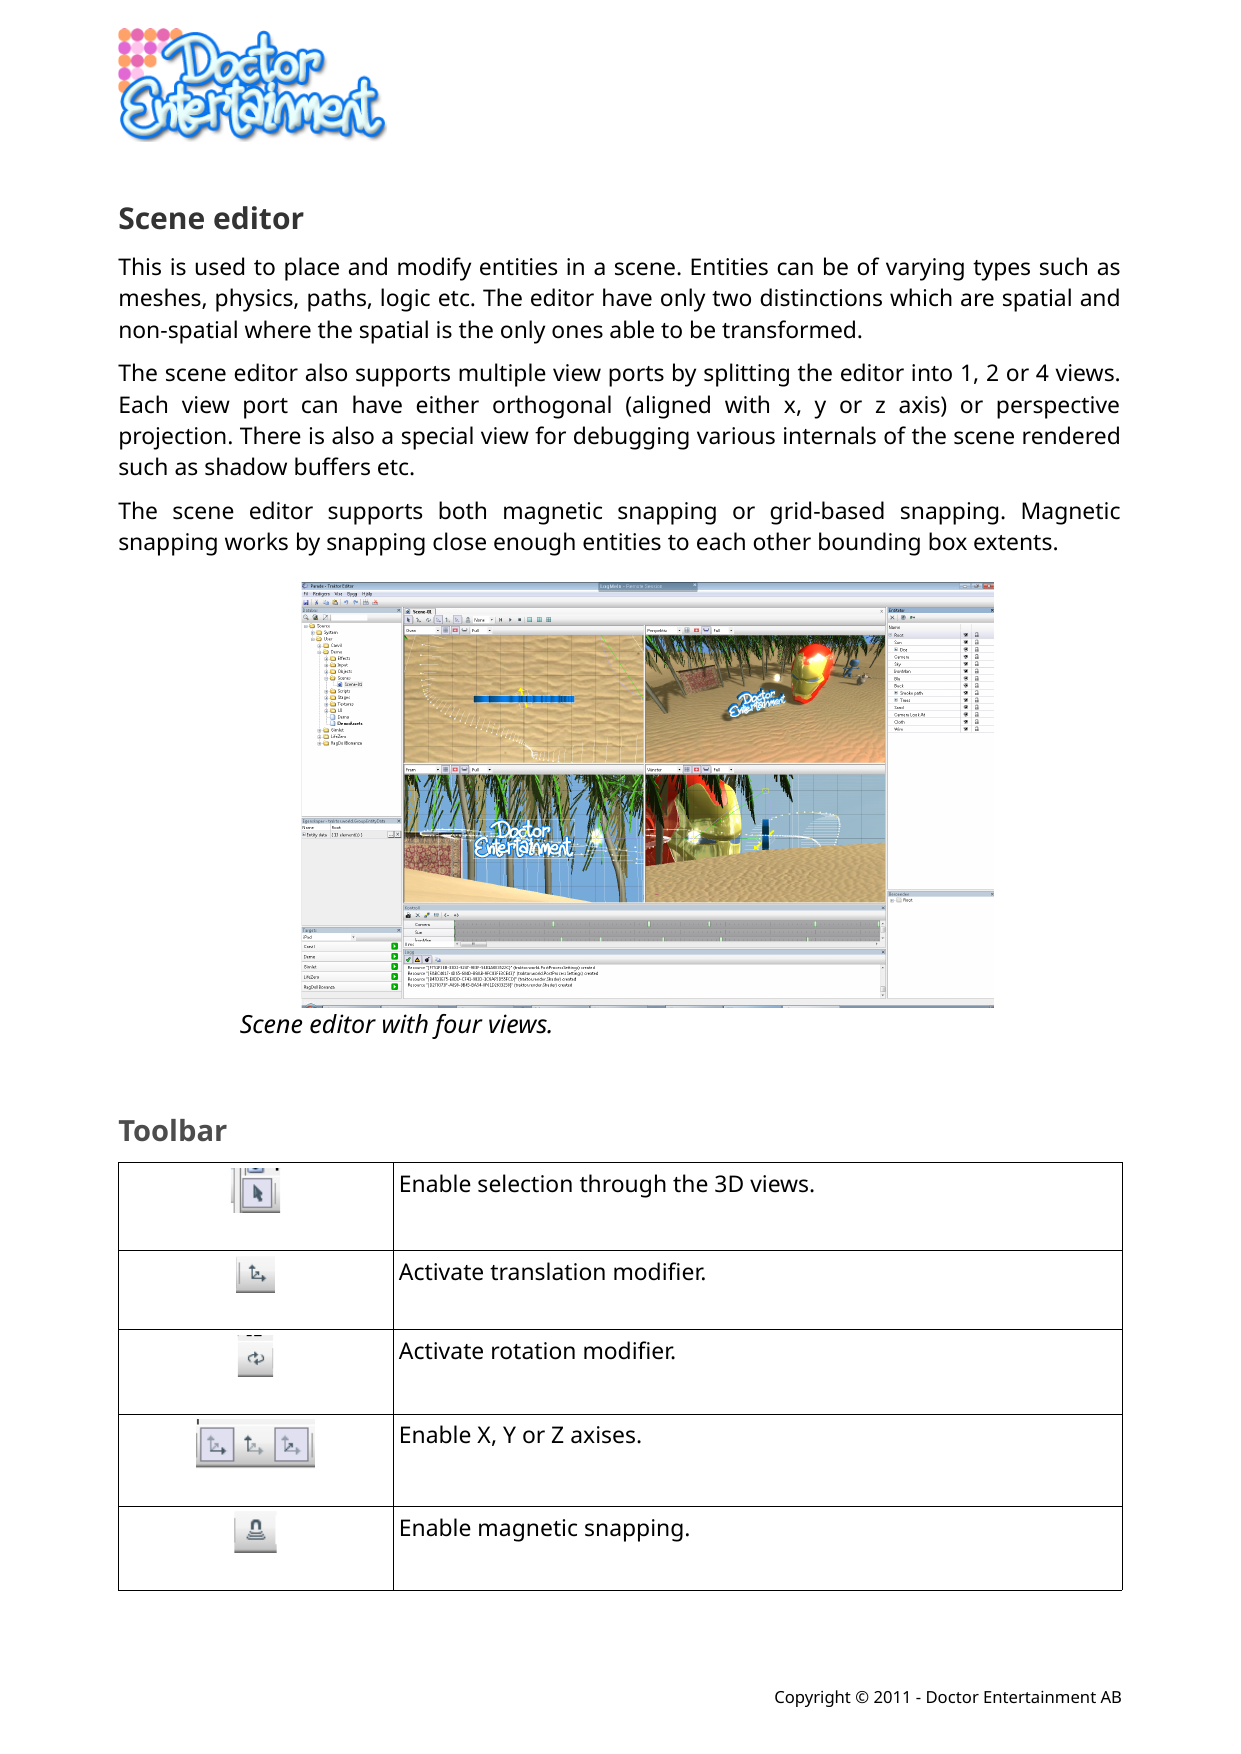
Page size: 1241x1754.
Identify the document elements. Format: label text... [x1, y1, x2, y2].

table_header Enable selection through the 3D views. [394, 1163, 1122, 1250]
table_cell Enable X, Y or Z axises. [394, 1415, 1122, 1506]
text The scene editor also supports multiple view ports by splitting the editor into 1, 2 or 4 views. Each view port can have either orthogonal (aligned with x, y or z axis) or perspective projection. There is also a special view for debugging various internals of the scene rendered such as shadow buffers etc. [118, 357, 1122, 482]
table_cell Enable magnetic snapping. [394, 1507, 1122, 1589]
table_cell [119, 1330, 393, 1413]
subtitle Toolbar [118, 1110, 1122, 1150]
subtitle Scene editor [118, 198, 1122, 238]
text The scene editor supports both magnetic snapping or grid-based snapping. Magnetic snapping works by snapping close enough entities to each other bounding box extents. [118, 495, 1122, 557]
table_cell [119, 1507, 393, 1589]
picture [301, 582, 994, 1008]
table_header [119, 1163, 393, 1250]
table_cell [119, 1415, 393, 1506]
table_cell Activate rotation modifier. [394, 1330, 1122, 1413]
text Scene editor with four views. [239, 582, 1001, 1041]
table_cell Activate translation modifier. [394, 1251, 1122, 1329]
text This is used to place and modify entities in a scene. Entities can be of varying types such as meshes, physics, paths, logic etc. The editor have only two distinctions which are spatial and non-spatial where the spatial is the only ones able to be transformed. [118, 251, 1122, 345]
table_cell [119, 1251, 393, 1329]
